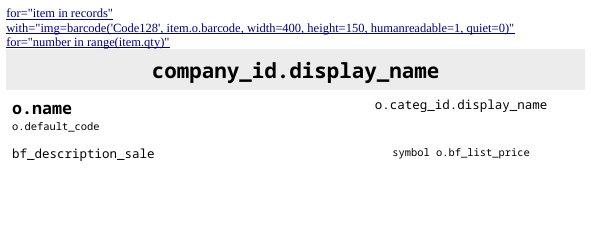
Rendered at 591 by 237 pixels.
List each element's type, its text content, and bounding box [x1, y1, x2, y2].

text with="img=barcode('Code128', item.o.barcode, width=400, height=150, humanreadable=1, quiet=0)" [6, 20, 584, 35]
table_cell o.categ_id.display_name [337, 90, 584, 139]
table_cell symbol o.bf_list_price [337, 139, 584, 230]
table_cell o.name o.default_code [6, 90, 337, 139]
table_cell bf_description_sale [6, 139, 337, 230]
text for="item in records" [6, 6, 584, 20]
table_header company_id.display_name [7, 50, 584, 90]
text for="number in range(item.qty)" [6, 35, 584, 49]
